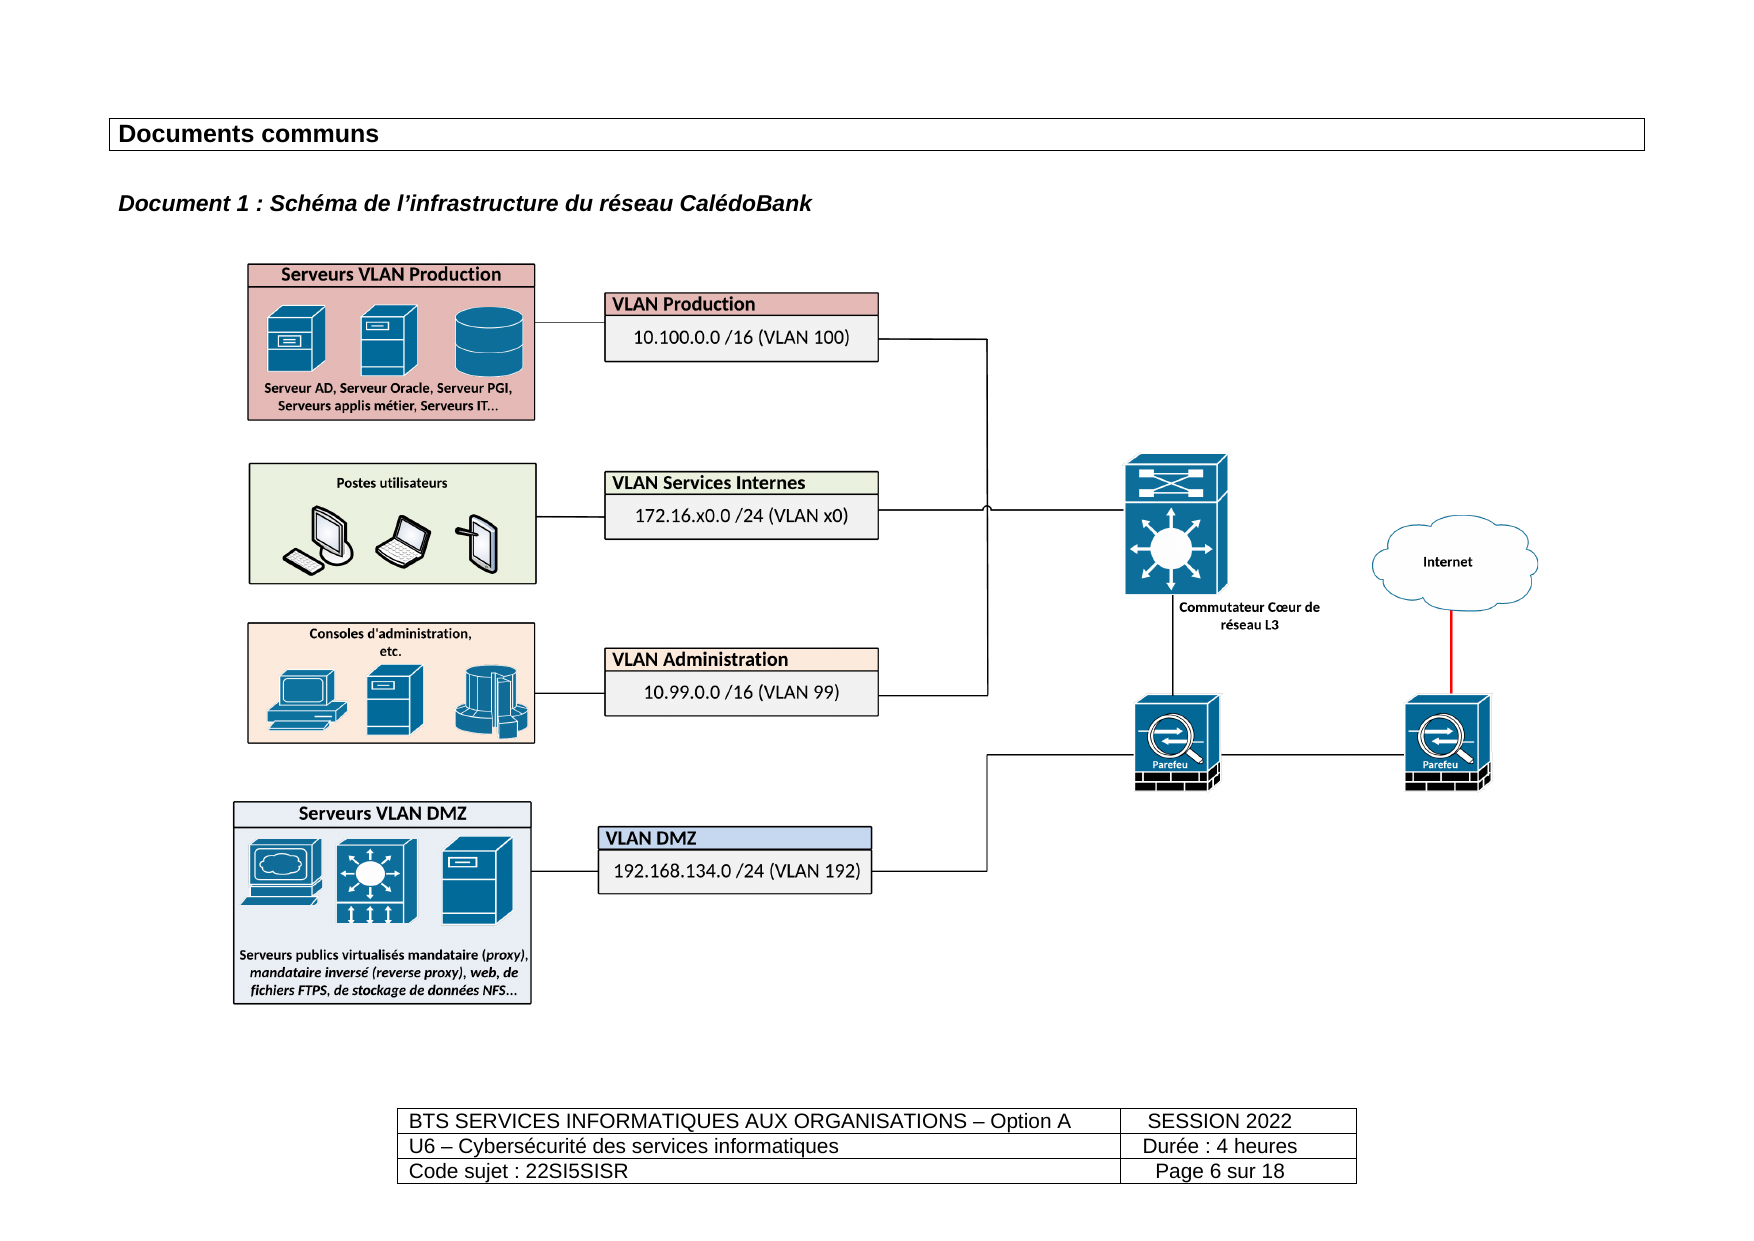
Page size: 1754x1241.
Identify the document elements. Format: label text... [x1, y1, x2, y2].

text Documents communs [110, 119, 1644, 150]
text Document 1 : Schéma de l’infrastructure du réseau CalédoBank [118, 190, 1636, 216]
picture [118, 228, 1577, 1037]
